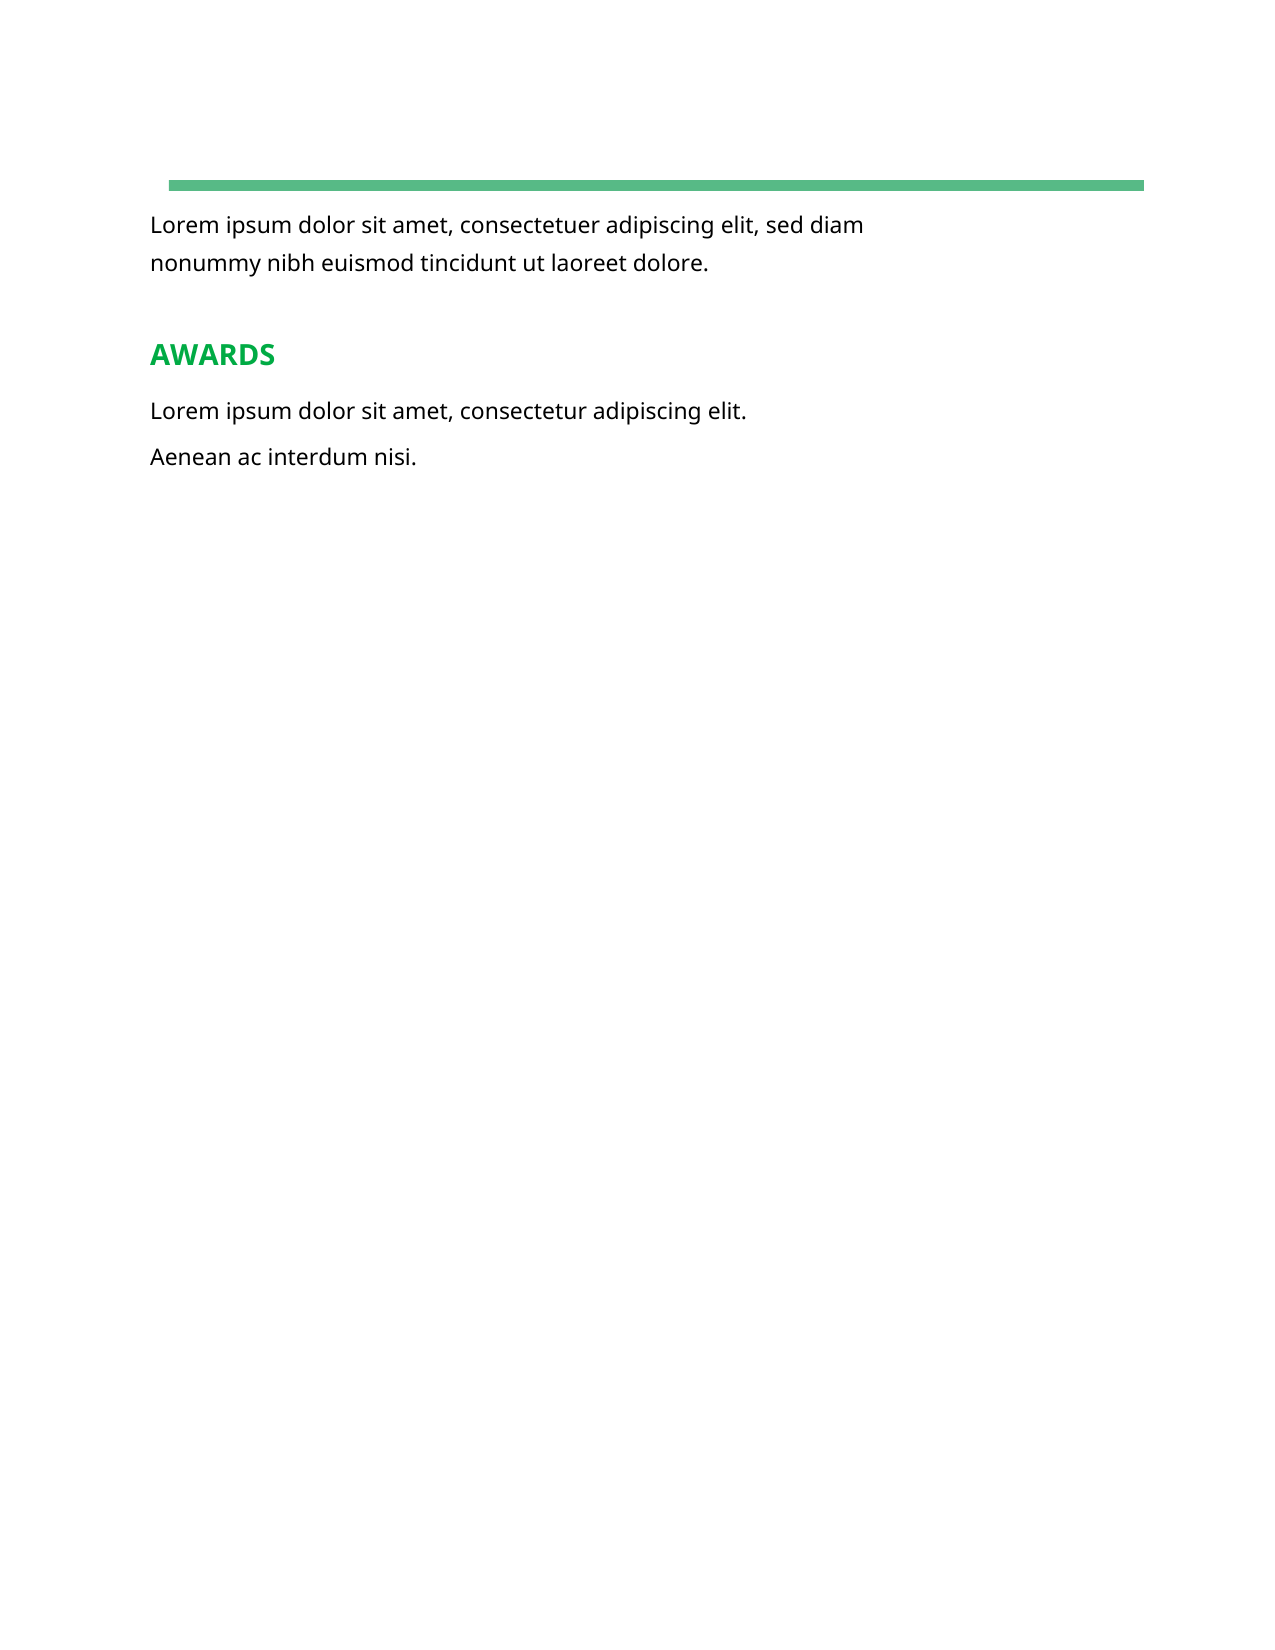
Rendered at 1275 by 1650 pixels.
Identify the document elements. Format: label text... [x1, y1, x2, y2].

text Lorem ipsum dolor sit amet, consectetur adipiscing elit. [150, 395, 937, 426]
subtitle AWARDS [150, 334, 937, 374]
text Lorem ipsum dolor sit amet, consectetuer adipiscing elit, sed diam nonummy nibh euismod tincidunt ut laoreet dolore. [150, 209, 937, 278]
picture [168, 180, 1144, 191]
text Aenean ac interdum nisi. [150, 441, 937, 472]
